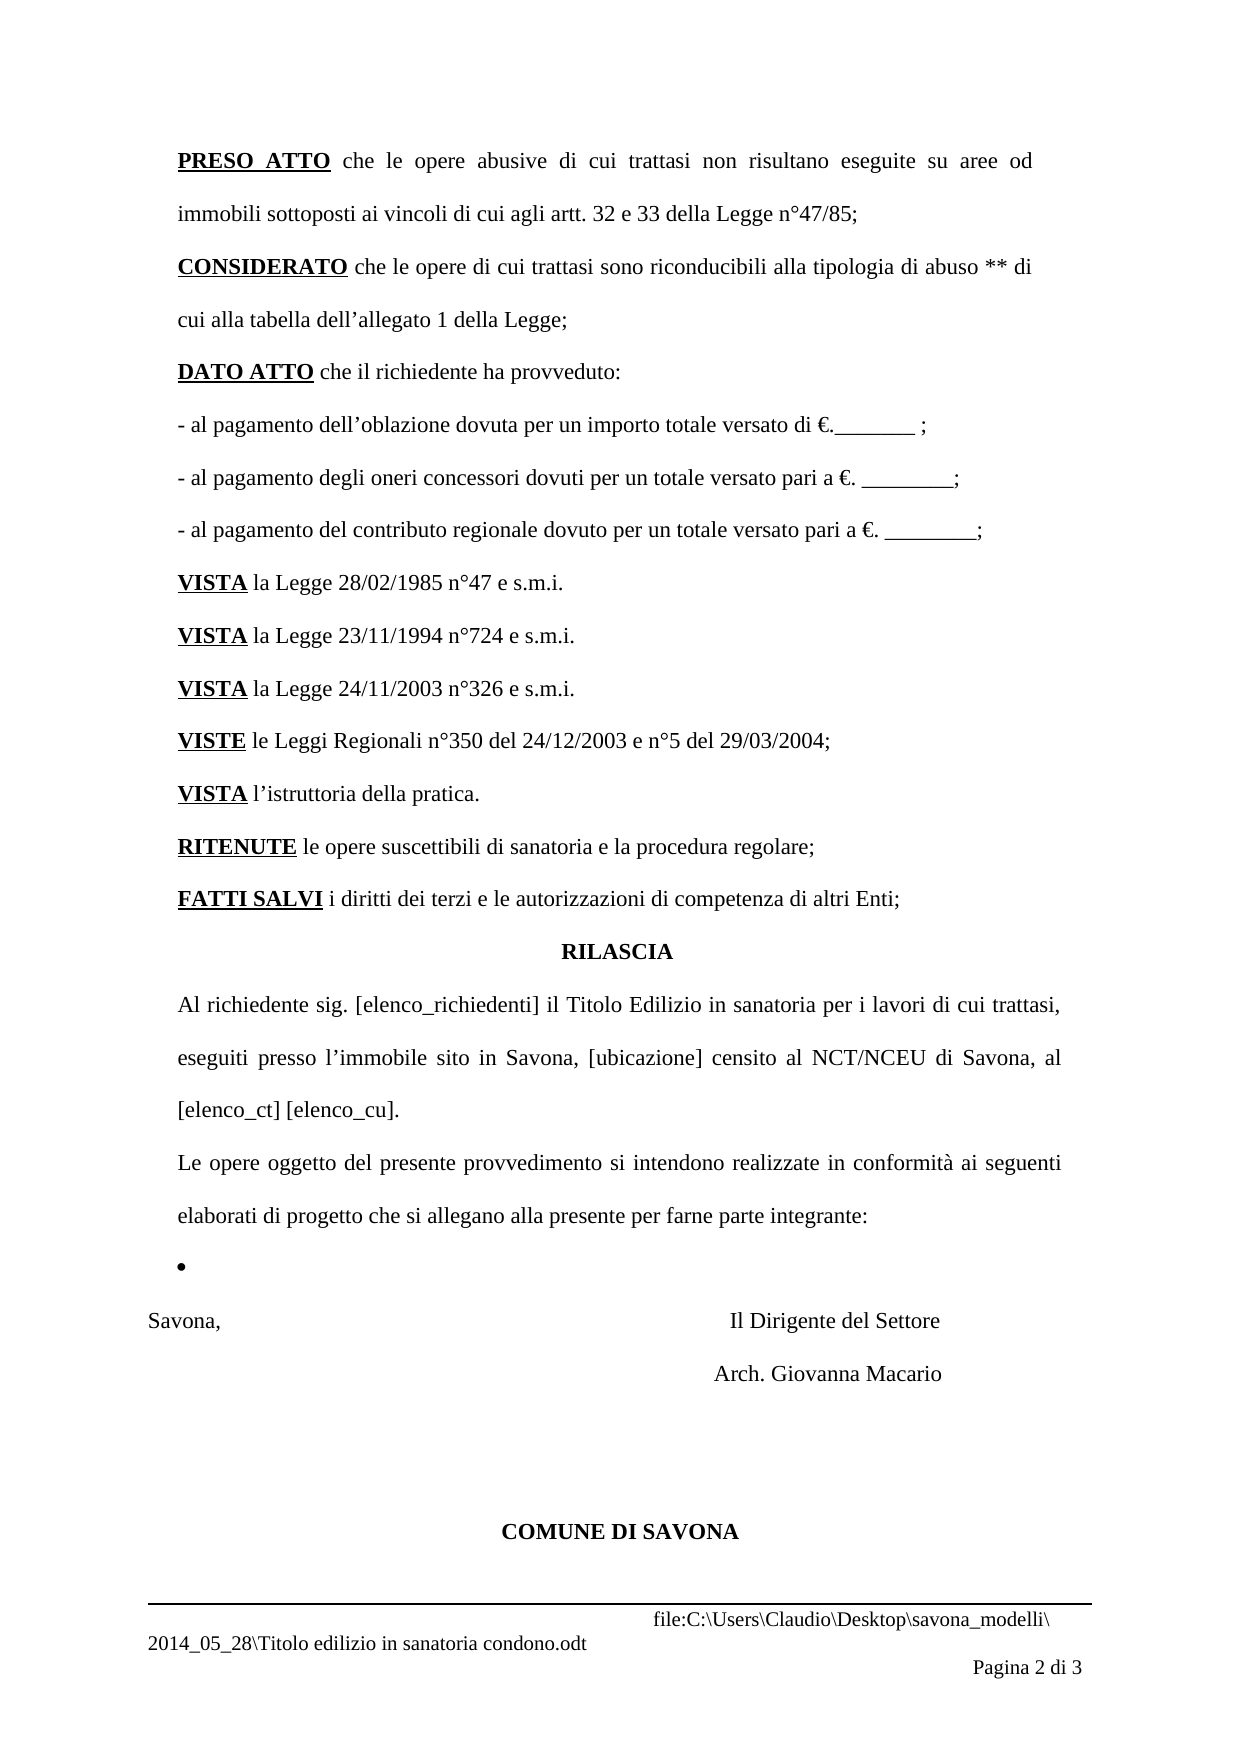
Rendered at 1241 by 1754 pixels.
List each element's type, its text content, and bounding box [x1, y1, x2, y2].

text VISTE le Leggi Regionali n°350 del 24/12/2003 e n°5 del 29/03/2004; [177, 727, 1063, 754]
text Le opere oggetto del presente provvedimento si intendono realizzate in conformità ai seguenti elaborati di progetto che si allegano alla presente per farne parte integrante: [177, 1149, 1063, 1228]
text Al richiedente sig. [elenco_richiedenti] il Titolo Edilizio in sanatoria per i lavori di cui trattasi, eseguiti presso l’immobile sito in Savona, [ubicazione] censito al NCT/NCEU di Savona, al [elenco_ct] [elenco_cu]. [177, 991, 1063, 1123]
text - al pagamento degli oneri concessori dovuti per un totale versato pari a €. ________; [177, 464, 1033, 490]
text DATO ATTO che il richiedente ha provveduto: [177, 358, 1033, 385]
text Savona, Il Dirigente del Settore [148, 1307, 1063, 1333]
text VISTA l’istruttoria della pratica. [177, 780, 1063, 806]
text PRESO ATTO che le opere abusive di cui trattasi non risultano eseguite su aree od immobili sottoposti ai vincoli di cui agli artt. 32 e 33 della Legge n°47/85; [177, 148, 1033, 227]
text VISTA la Legge 24/11/2003 n°326 e s.m.i. [177, 675, 1063, 701]
subtitle RILASCIA [177, 938, 1063, 964]
text COMUNE DI SAVONA [177, 1518, 1063, 1544]
text CONSIDERATO che le opere di cui trattasi sono riconducibili alla tipologia di abuso ** di cui alla tabella dell’allegato 1 della Legge; [177, 253, 1033, 332]
text VISTA la Legge 23/11/1994 n°724 e s.m.i. [177, 622, 1063, 648]
text - al pagamento del contributo regionale dovuto per un totale versato pari a €. ________; [177, 517, 1033, 543]
text - al pagamento dell’oblazione dovuta per un importo totale versato di €._______ ; [177, 411, 1033, 437]
text FATTI SALVI i diritti dei terzi e le autorizzazioni di competenza di altri Enti; [177, 886, 1063, 912]
text RITENUTE le opere suscettibili di sanatoria e la procedura regolare; [177, 833, 1063, 859]
text VISTA la Legge 28/02/1985 n°47 e s.m.i. [177, 569, 1063, 596]
text Arch. Giovanna Macario [148, 1360, 1063, 1386]
